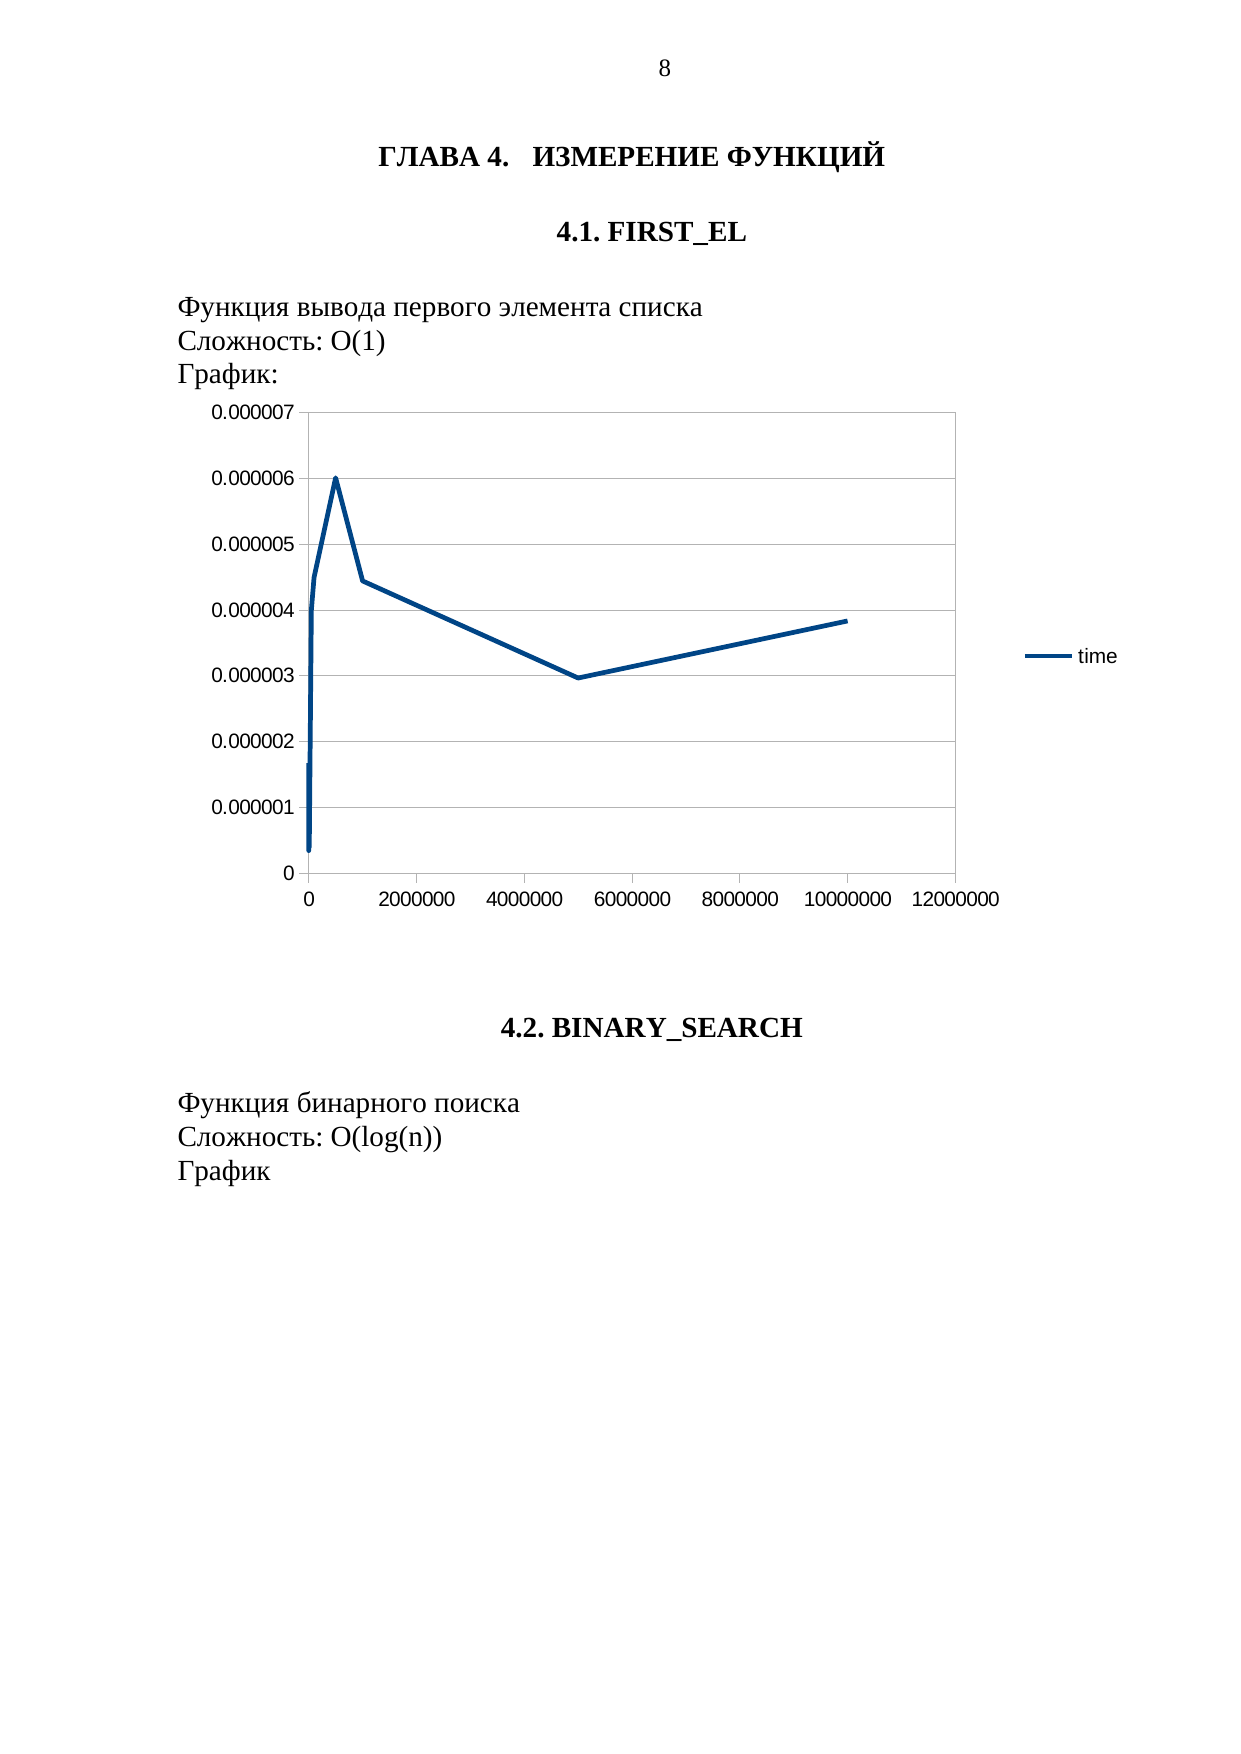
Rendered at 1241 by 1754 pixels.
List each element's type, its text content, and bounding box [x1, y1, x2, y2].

text График [177, 1153, 1152, 1186]
subtitle binary_search [177, 1010, 1152, 1044]
subtitle Измерение функций [177, 139, 1152, 172]
text Функция бинарного поиска [177, 1086, 1152, 1119]
text Сложность: O(log(n)) [177, 1119, 1152, 1153]
text Сложность: O(1) [177, 323, 1152, 357]
text Функция вывода первого элемента списка [177, 289, 1152, 323]
text График: [177, 357, 1152, 390]
subtitle first_el [177, 214, 1152, 248]
